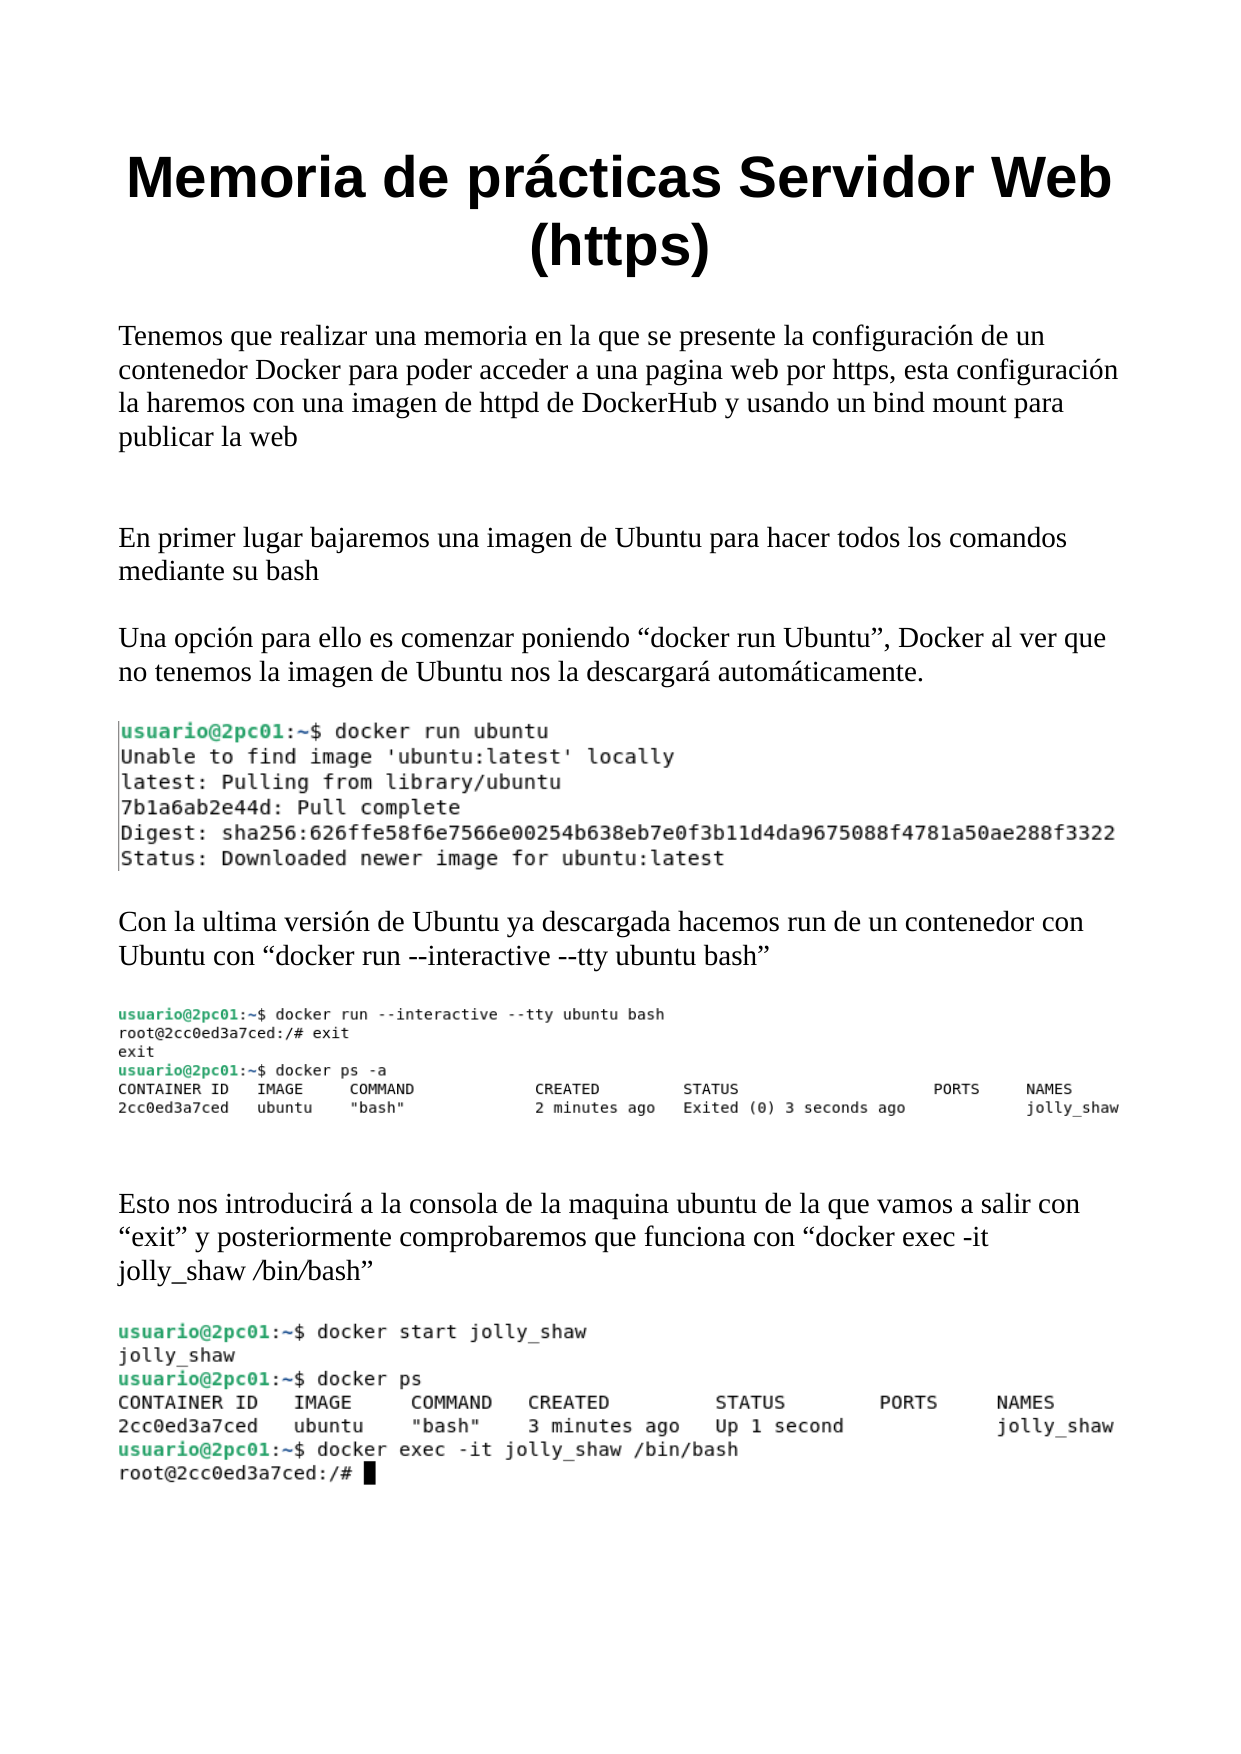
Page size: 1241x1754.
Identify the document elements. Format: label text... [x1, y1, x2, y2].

text Tenemos que realizar una memoria en la que se presente la configuración de un contenedor Docker para poder acceder a una pagina web por https, esta configuración la haremos con una imagen de httpd de DockerHub y usando un bind mount para publicar la web [118, 318, 1122, 453]
picture [118, 1004, 1123, 1119]
text En primer lugar bajaremos una imagen de Ubuntu para hacer todos los comandos mediante su bash [118, 520, 1122, 587]
text Una opción para ello es comenzar poniendo “docker run Ubuntu”, Docker al ver que no tenemos la imagen de Ubuntu nos la descargará automáticamente. [118, 620, 1122, 687]
picture [118, 1320, 1123, 1494]
text Esto nos introducirá a la consola de la maquina ubuntu de la que vamos a salir con “exit” y posteriormente comprobaremos que funciona con “docker exec -it jolly_shaw /bin/bash” [118, 1186, 1122, 1287]
picture [118, 721, 1123, 871]
title Memoria de prácticas Servidor Web (https) [118, 143, 1122, 277]
text Con la ultima versión de Ubuntu ya descargada hacemos run de un contenedor con Ubuntu con “docker run --interactive --tty ubuntu bash” [118, 904, 1122, 971]
